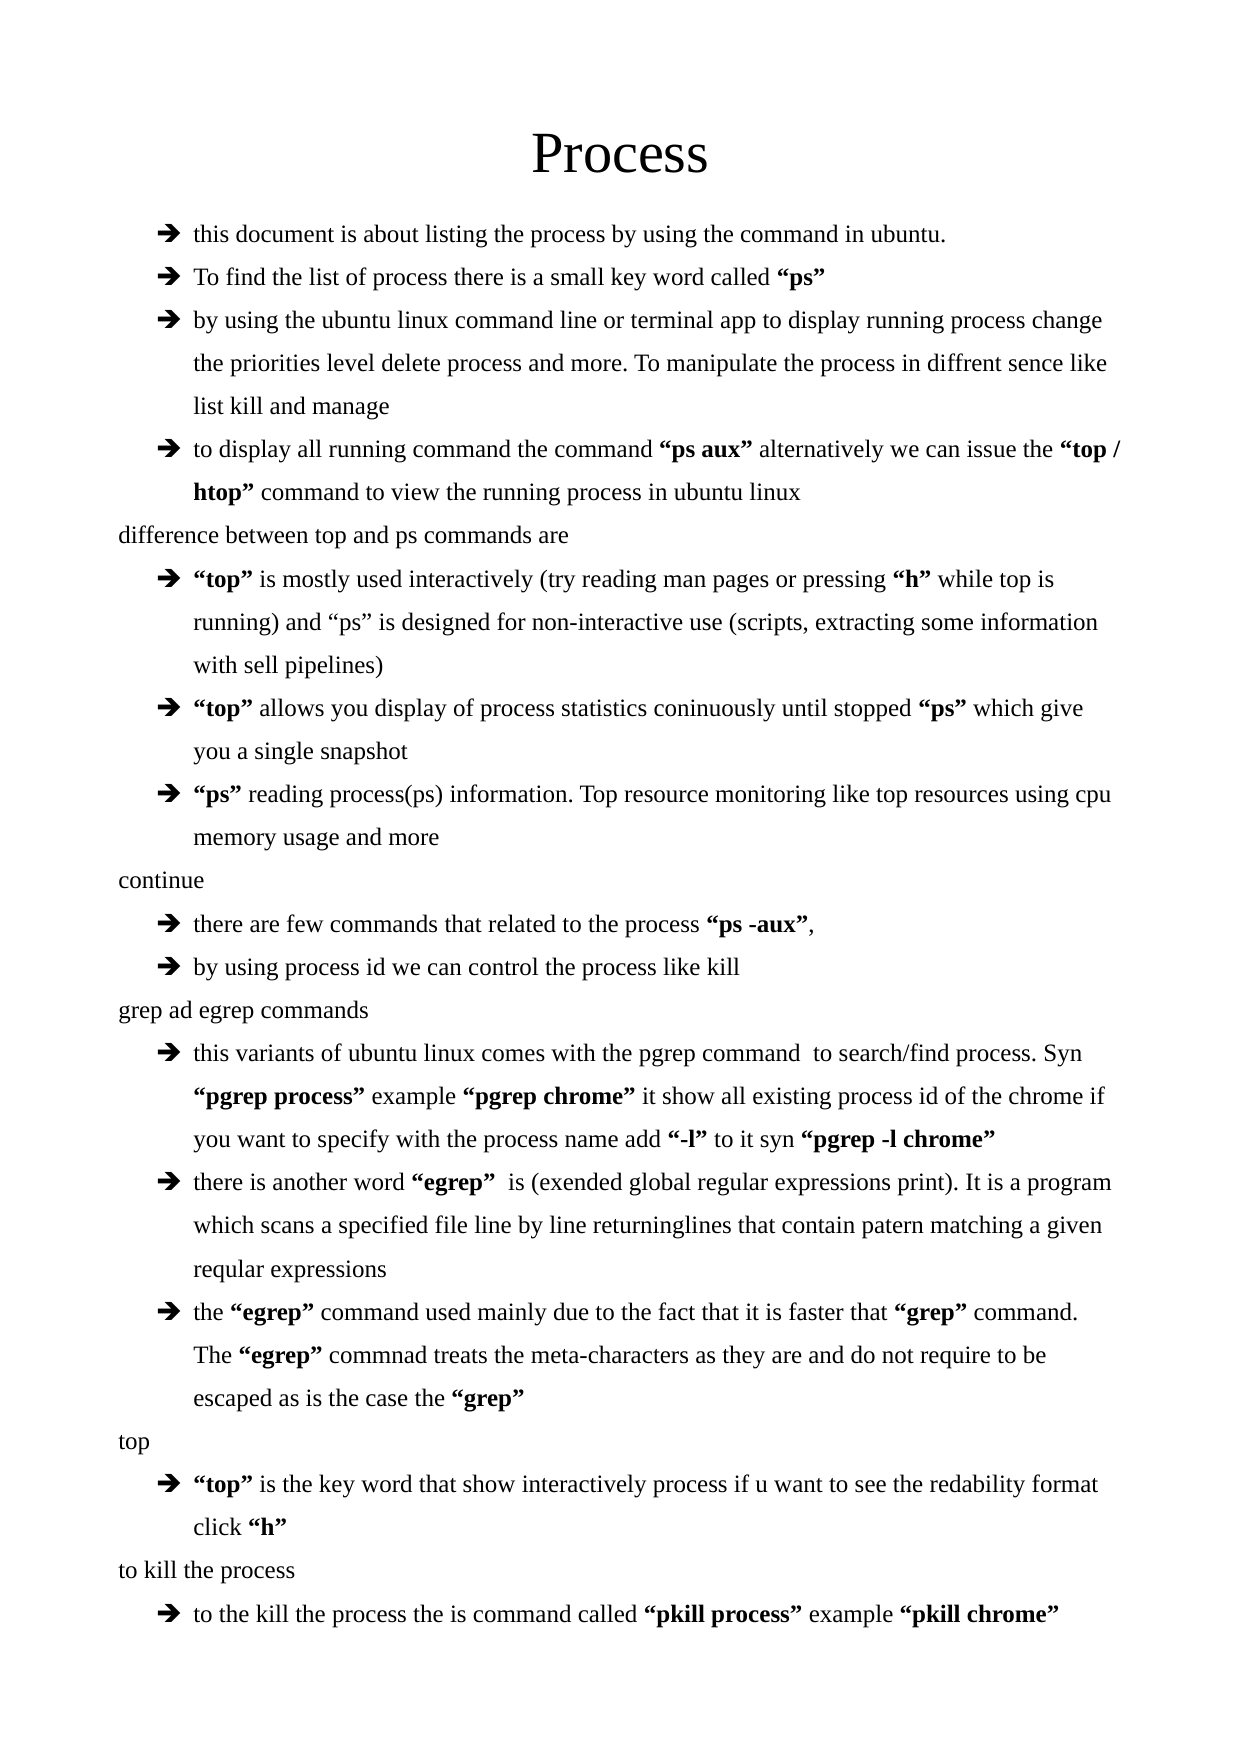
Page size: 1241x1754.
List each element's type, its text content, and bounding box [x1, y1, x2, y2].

text difference between top and ps commands are [118, 521, 1122, 549]
text Process [118, 118, 1122, 185]
text continue [118, 866, 1122, 894]
list the “egrep” command used mainly due to the fact that it is faster that “grep” command. The “egrep” commnad treats the meta-characters as they are and do not require to be escaped as is the case the “grep” [156, 1297, 1122, 1412]
list by using process id we can control the process like kill [156, 952, 1122, 981]
list “ps” reading process(ps) information. Top resource monitoring like top resources using cpu memory usage and more [156, 779, 1122, 851]
list there is another word “egrep” is (exended global regular expressions print). It is a program which scans a specified file line by line returninglines that contain patern matching a given reqular expressions [156, 1167, 1122, 1282]
list To find the list of process there is a small key word called “ps” [156, 262, 1122, 291]
text to kill the process [118, 1556, 1122, 1584]
list there are few commands that related to the process “ps -aux”, [156, 909, 1122, 937]
text top [118, 1426, 1122, 1455]
list by using the ubuntu linux command line or terminal app to display running process change the priorities level delete process and more. To manipulate the process in diffrent sence like list kill and manage [156, 305, 1122, 420]
list “top” allows you display of process statistics coninuously until stopped “ps” which give you a single snapshot [156, 693, 1122, 765]
list to display all running command the command “ps aux” alternatively we can issue the “top / htop” command to view the running process in ubuntu linux [156, 434, 1122, 506]
list “top” is the key word that show interactively process if u want to see the redability format click “h” [156, 1469, 1122, 1541]
list to the kill the process the is command called “pkill process” example “pkill chrome” [156, 1599, 1122, 1627]
text grep ad egrep commands [118, 995, 1122, 1024]
list this variants of ubuntu linux comes with the pgrep command to search/find process. Syn “pgrep process” example “pgrep chrome” it show all existing process id of the chrome if you want to specify with the process name add “-l” to it syn “pgrep -l chrome” [156, 1038, 1122, 1153]
list “top” is mostly used interactively (try reading man pages or pressing “h” while top is running) and “ps” is designed for non-interactive use (scripts, extracting some information with sell pipelines) [156, 564, 1122, 679]
list this document is about listing the process by using the command in ubuntu. [156, 219, 1122, 247]
